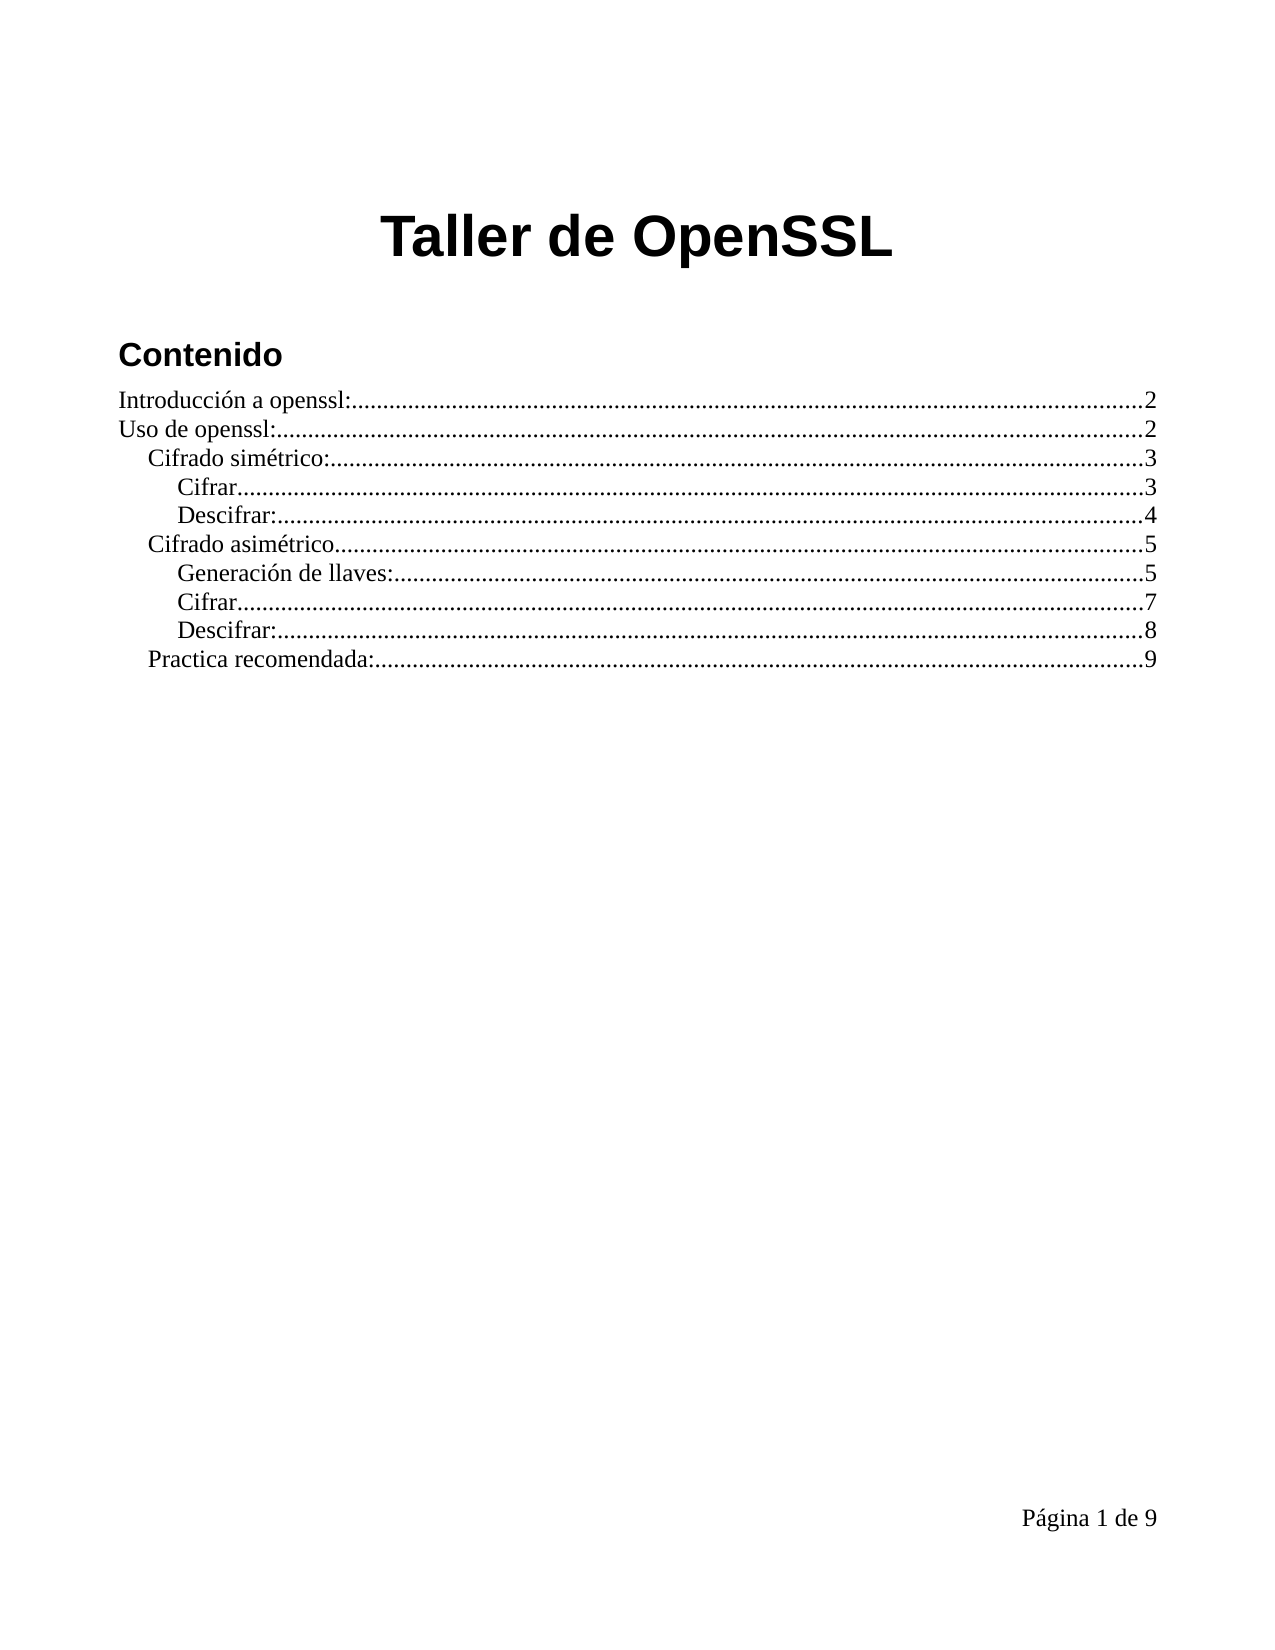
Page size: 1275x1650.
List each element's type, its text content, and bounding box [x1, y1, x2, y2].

text Generación de llaves: 5 [177, 558, 1157, 587]
text Descifrar: 8 [177, 616, 1157, 644]
text Uso de openssl: 2 [118, 414, 1157, 443]
text Introducción a openssl: 2 [118, 386, 1157, 414]
text Cifrado simétrico: 3 [148, 443, 1157, 472]
text Practica recomendada: 9 [148, 644, 1157, 673]
text Cifrado asimétrico 5 [148, 529, 1157, 558]
text Cifrar 3 [177, 472, 1157, 501]
text Cifrar 7 [177, 587, 1157, 616]
title Taller de OpenSSL [118, 201, 1157, 268]
subtitle Contenido [118, 335, 1157, 373]
text Descifrar: 4 [177, 501, 1157, 529]
